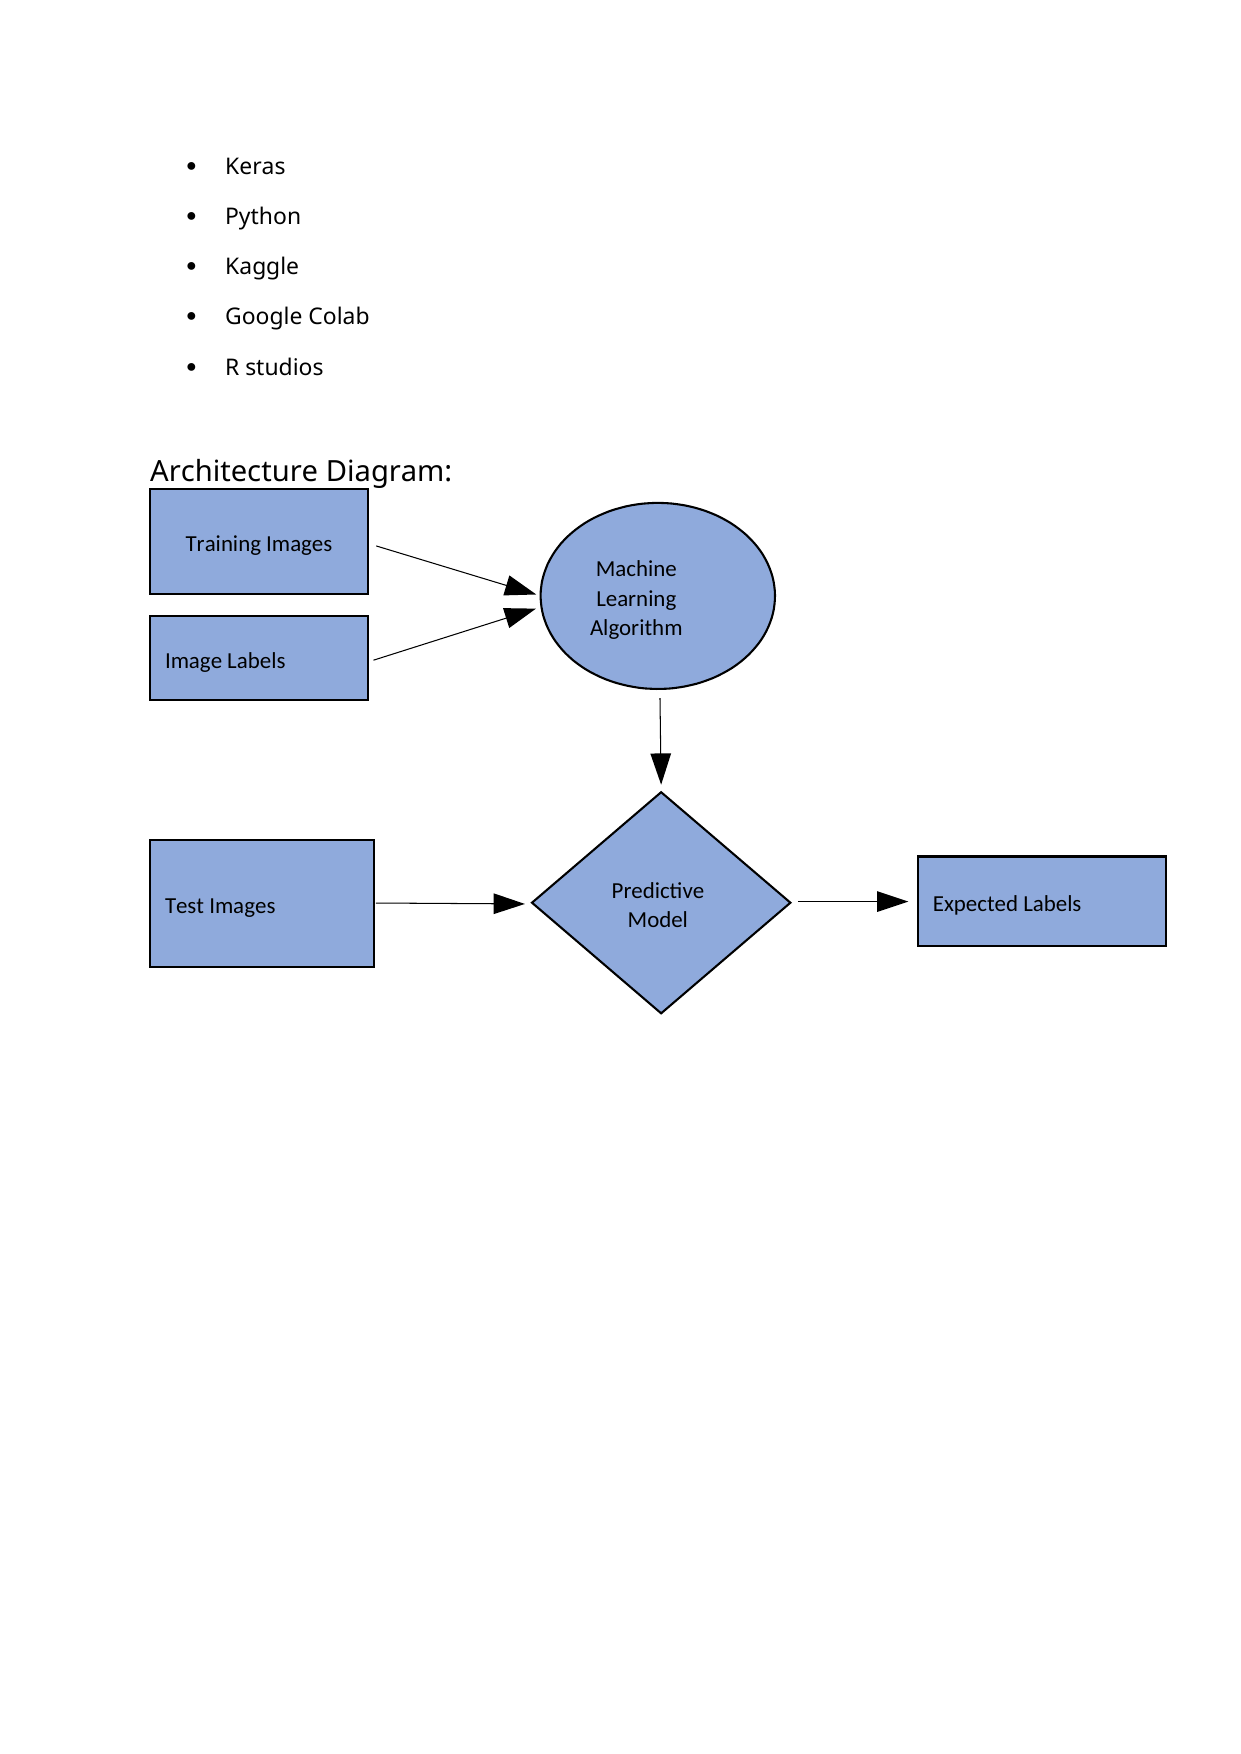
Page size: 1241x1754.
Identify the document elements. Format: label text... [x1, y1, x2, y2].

list R studios [187, 350, 1090, 382]
list Keras [187, 150, 1090, 181]
text Architecture Diagram: [150, 451, 1090, 490]
list Google Colab [187, 300, 1090, 332]
list Kaggle [187, 250, 1090, 281]
list Python [187, 200, 1090, 231]
